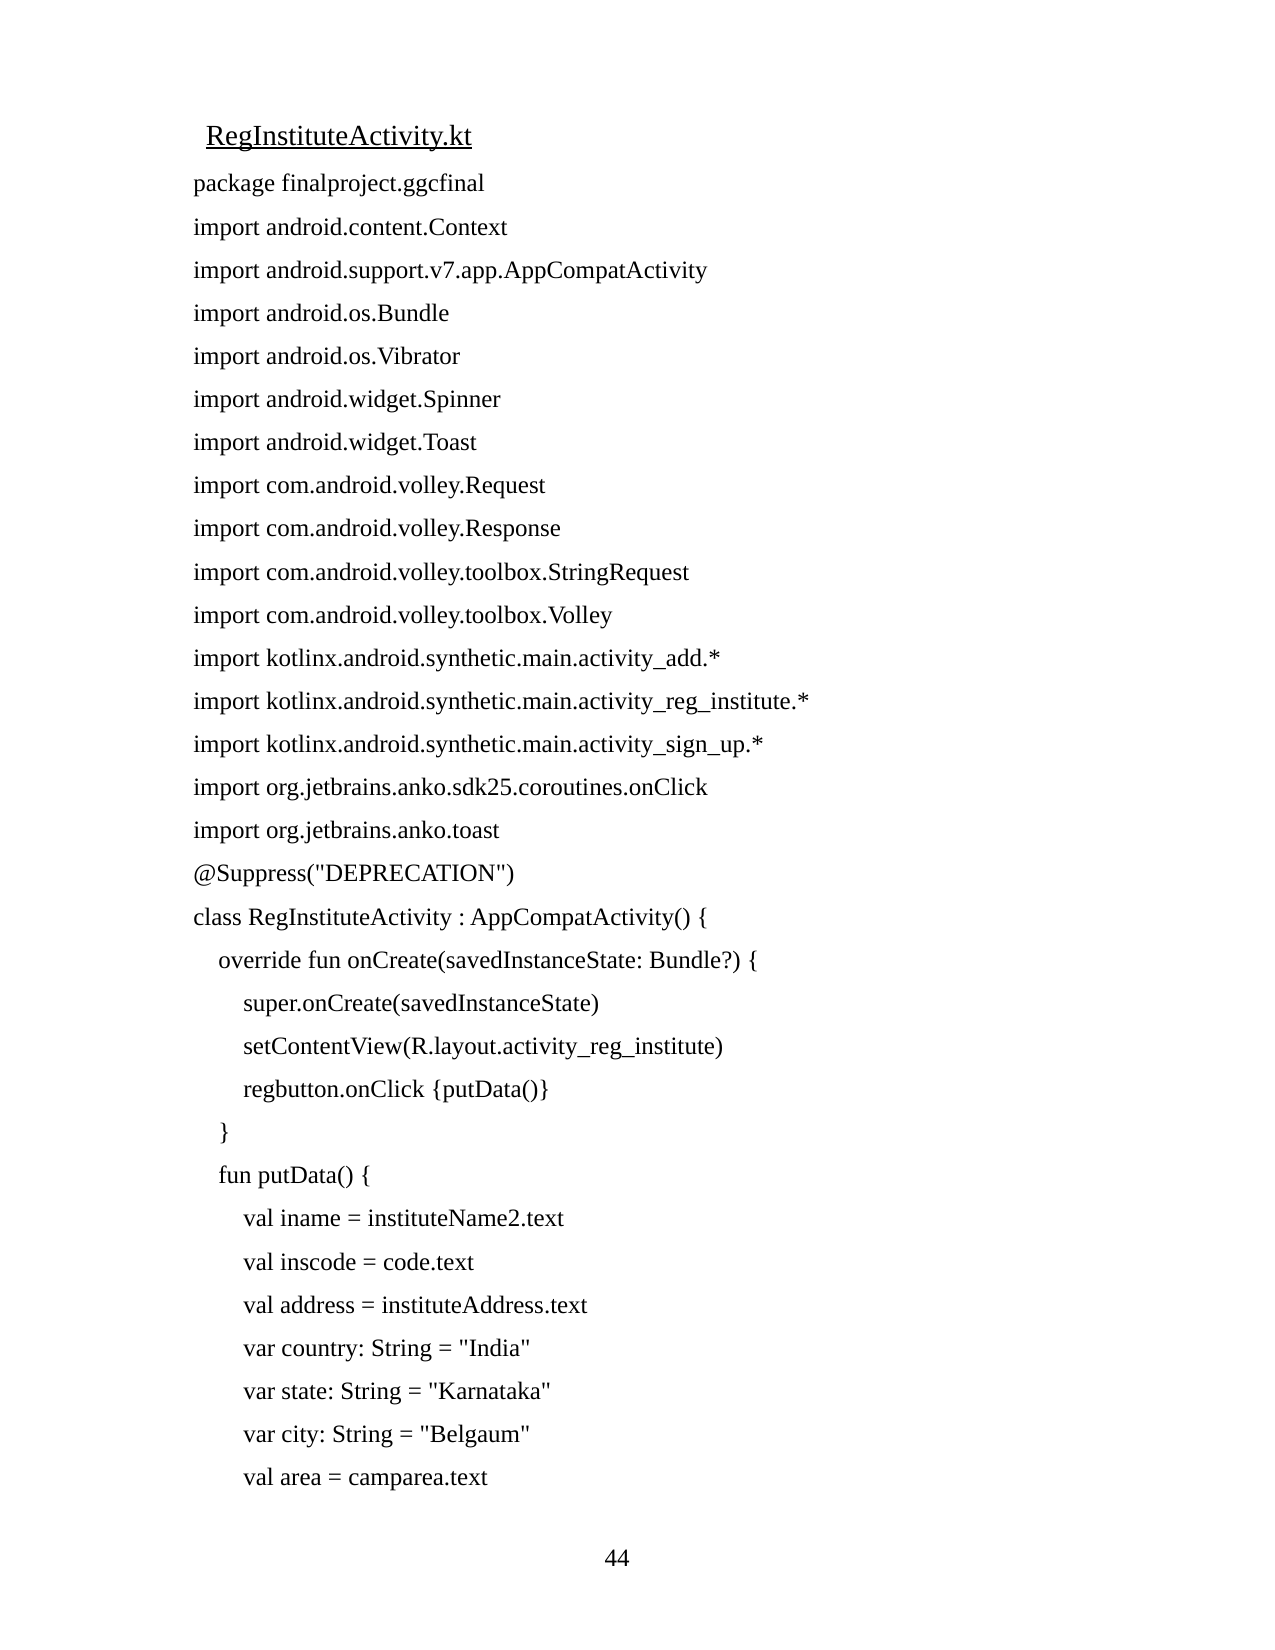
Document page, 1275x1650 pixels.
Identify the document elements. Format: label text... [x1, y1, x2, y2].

text import kotlinx.android.synthetic.main.activity_add.* [193, 643, 1157, 672]
text setContentView(R.layout.activity_reg_institute) [193, 1031, 1157, 1060]
text import android.widget.Toast [193, 427, 1157, 456]
text super.onCreate(savedInstanceState) [193, 988, 1157, 1017]
text import android.support.v7.app.AppCompatActivity [193, 255, 1157, 283]
text var country: String = "India" [193, 1333, 1157, 1362]
text import org.jetbrains.anko.sdk25.coroutines.onClick [193, 772, 1157, 801]
text val area = camparea.text [193, 1462, 1157, 1491]
text import com.android.volley.Request [193, 470, 1157, 499]
text class RegInstituteActivity : AppCompatActivity() { [193, 902, 1157, 930]
text import android.content.Context [193, 212, 1157, 240]
text val iname = instituteName2.text [193, 1203, 1157, 1232]
text RegInstituteActivity.kt [118, 118, 1157, 152]
text import android.os.Vibrator [193, 341, 1157, 370]
text override fun onCreate(savedInstanceState: Bundle?) { [193, 945, 1157, 973]
text } [193, 1117, 1157, 1146]
text import kotlinx.android.synthetic.main.activity_sign_up.* [193, 729, 1157, 758]
text val inscode = code.text [193, 1247, 1157, 1275]
text import com.android.volley.Response [193, 513, 1157, 542]
text regbutton.onClick {putData()} [193, 1074, 1157, 1103]
text import android.os.Bundle [193, 298, 1157, 327]
text import com.android.volley.toolbox.Volley [193, 600, 1157, 628]
text var state: String = "Karnataka" [193, 1376, 1157, 1405]
text import kotlinx.android.synthetic.main.activity_reg_institute.* [193, 686, 1157, 715]
text fun putData() { [193, 1160, 1157, 1189]
text var city: String = "Belgaum" [193, 1419, 1157, 1448]
text @Suppress("DEPRECATION") [193, 858, 1157, 887]
text import android.widget.Spinner [193, 384, 1157, 413]
text package finalproject.ggcfinal [193, 168, 1157, 197]
text import org.jetbrains.anko.toast [193, 815, 1157, 844]
text val address = instituteAddress.text [193, 1290, 1157, 1318]
text import com.android.volley.toolbox.StringRequest [193, 557, 1157, 585]
